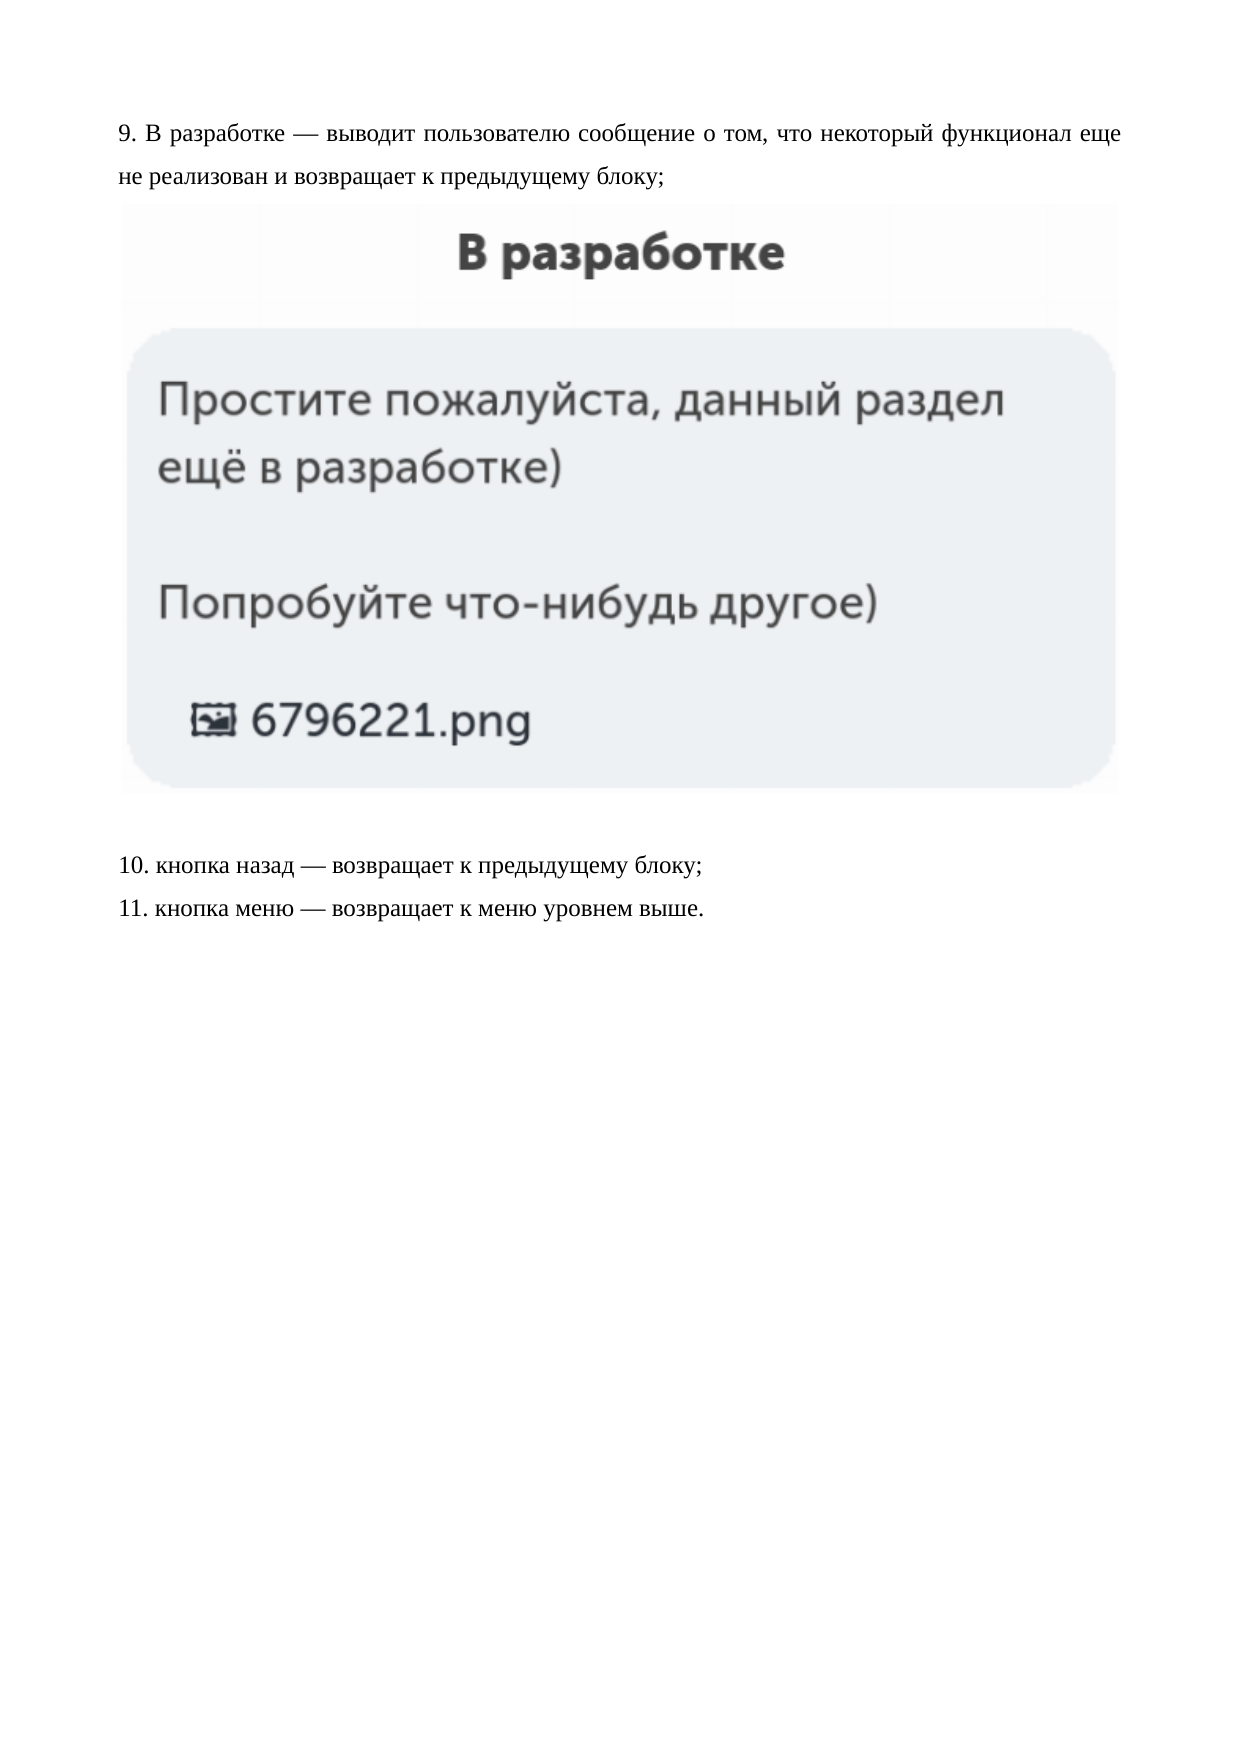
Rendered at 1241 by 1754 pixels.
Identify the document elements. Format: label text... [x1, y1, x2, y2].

text 9. В разработке — выводит пользователю сообщение о том, что некоторый функционал еще не реализован и возвращает к предыдущему блоку; [118, 118, 1122, 190]
text 10. кнопка назад — возвращает к предыдущему блоку; [118, 850, 1122, 879]
text 11. кнопка меню — возвращает к меню уровнем выше. [118, 893, 1122, 922]
picture [121, 204, 1119, 793]
